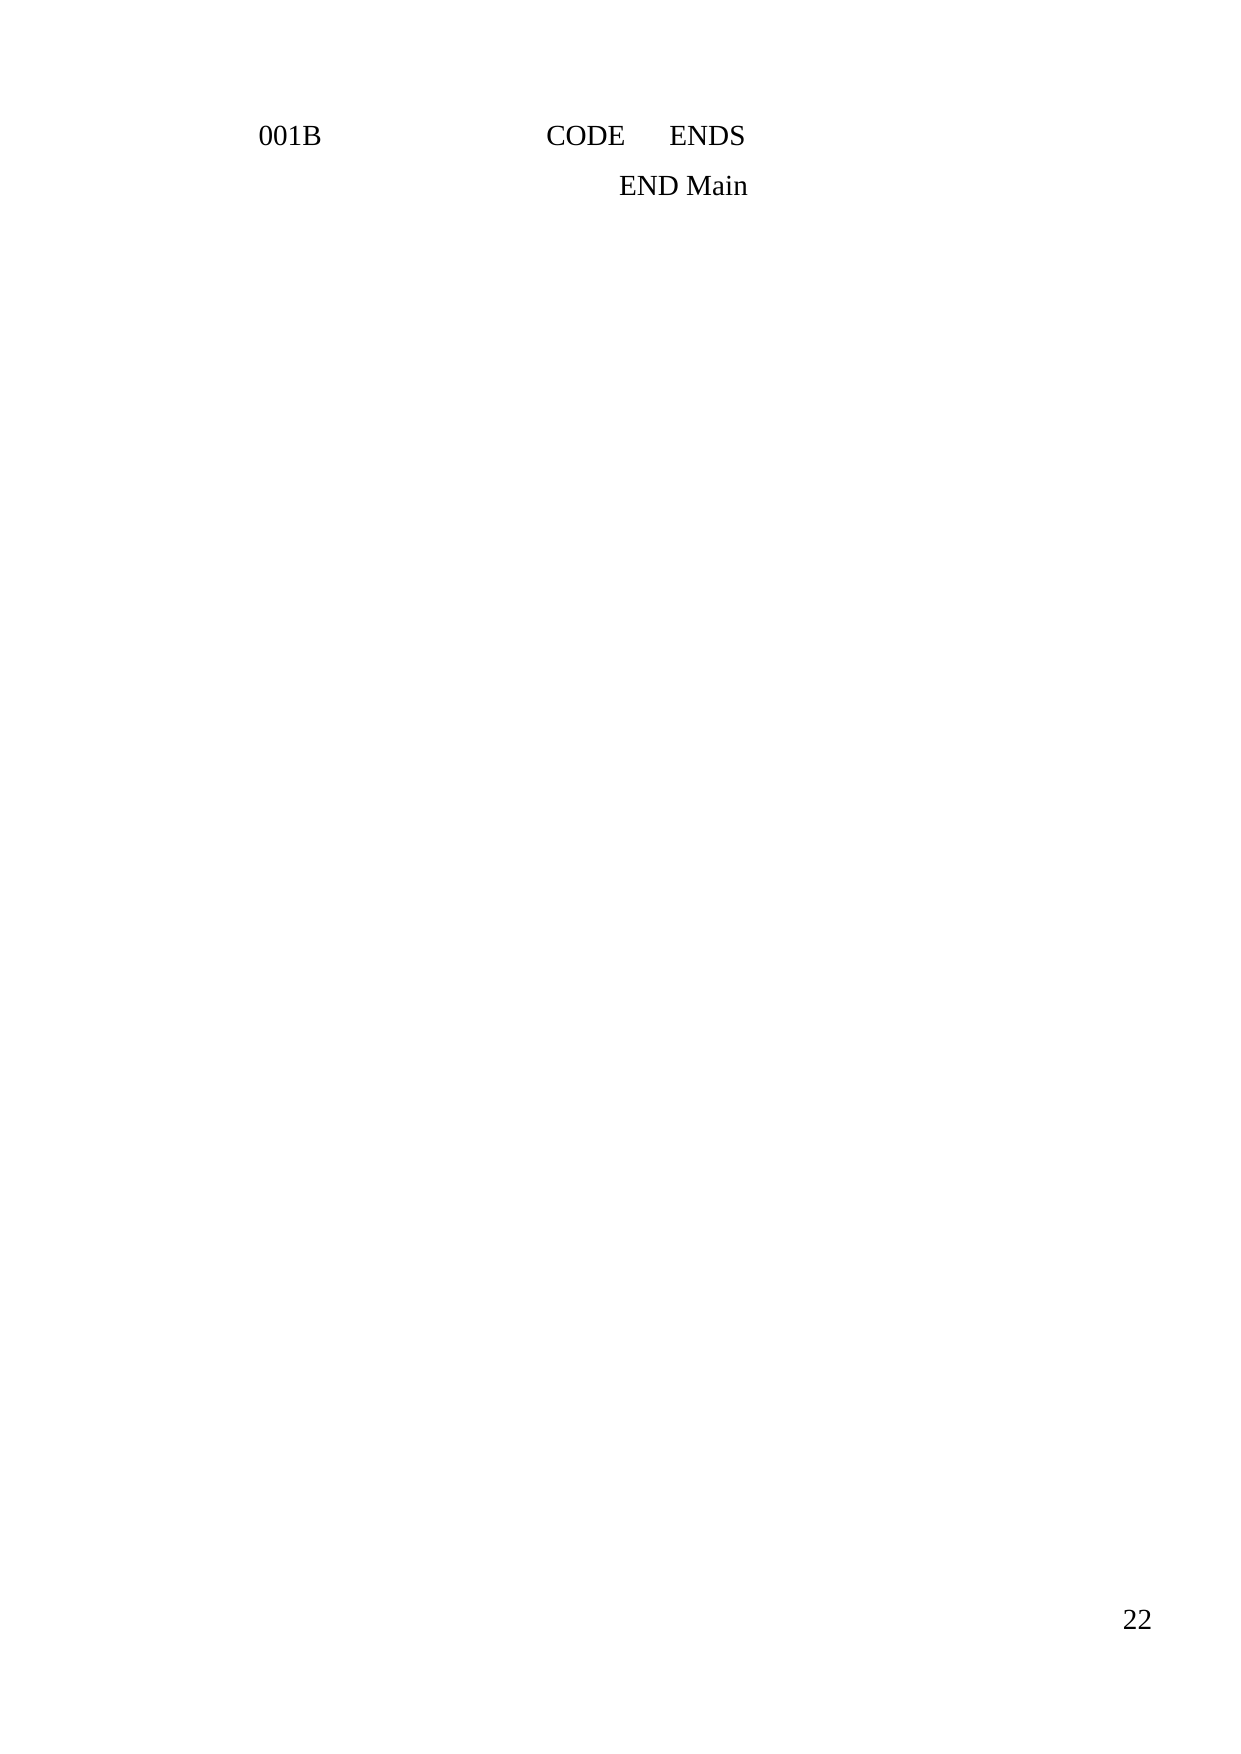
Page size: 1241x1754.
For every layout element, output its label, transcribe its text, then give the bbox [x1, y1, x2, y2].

text 001B CODE ENDS [177, 118, 1152, 152]
text END Main [177, 168, 1152, 202]
